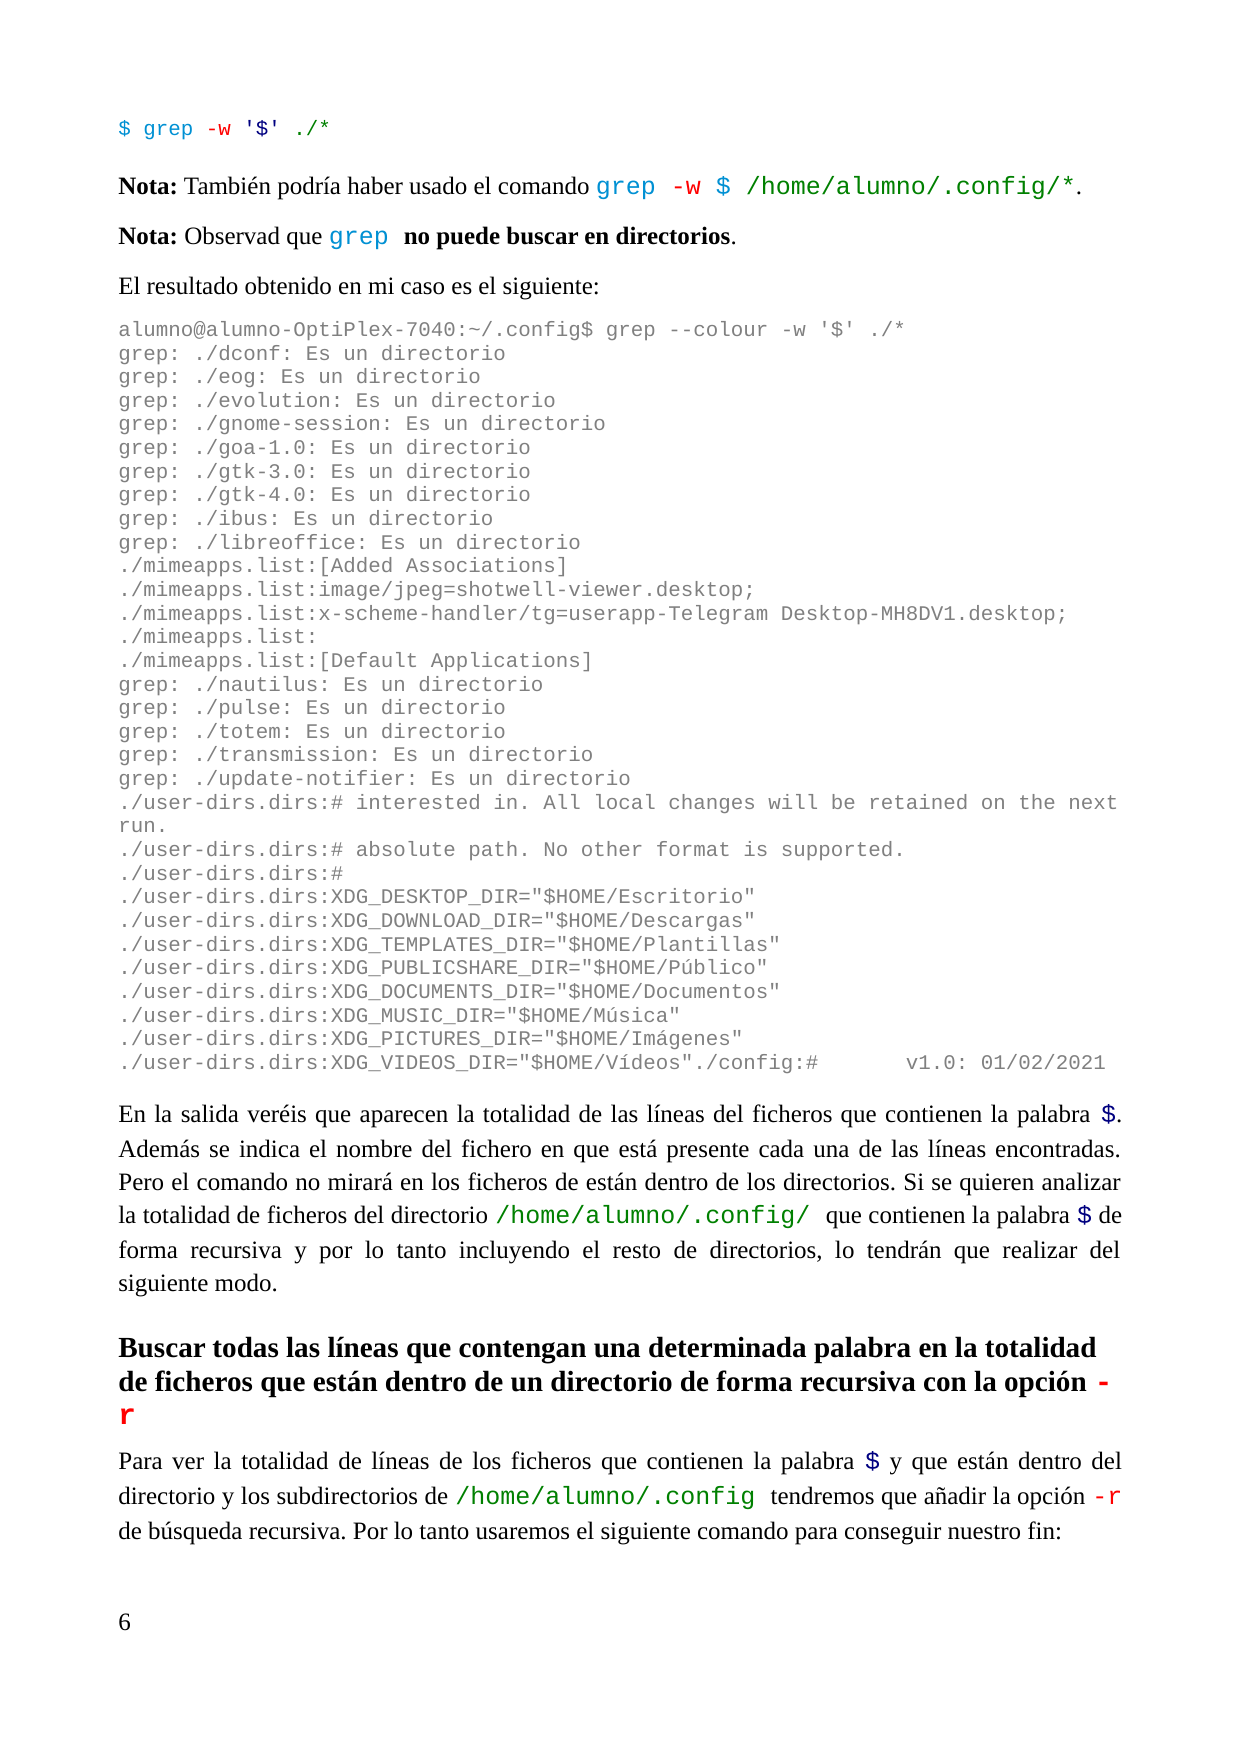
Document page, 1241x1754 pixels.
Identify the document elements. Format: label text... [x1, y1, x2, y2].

text Para ver la totalidad de líneas de los ficheros que contienen la palabra $ y que están dentro del directorio y los subdirectorios de /home/alumno/.config tendremos que añadir la opción -r de búsqueda recursiva. Por lo tanto usaremos el siguiente comando para conseguir nuestro fin: [118, 1446, 1122, 1545]
text ./mimeapps.list:[Default Applications] [118, 650, 1122, 673]
text grep: ./goa-1.0: Es un directorio [118, 437, 1122, 461]
text ./mimeapps.list:image/jpeg=shotwell-viewer.desktop; [118, 579, 1122, 603]
subtitle Buscar todas las líneas que contengan una determinada palabra en la totalidad de ficheros que están dentro de un directorio de forma recursiva con la opción -r [118, 1331, 1122, 1433]
text grep: ./eog: Es un directorio [118, 366, 1122, 390]
text ./user-dirs.dirs:XDG_VIDEOS_DIR="$HOME/Vídeos"./config:# v1.0: 01/02/2021 [118, 1052, 1122, 1076]
text $ grep -w '$' ./* [118, 118, 1122, 142]
text En la salida veréis que aparecen la totalidad de las líneas del ficheros que contienen la palabra $. Además se indica el nombre del fichero en que está presente cada una de las líneas encontradas. Pero el comando no mirará en los ficheros de están dentro de los directorios. Si se quieren analizar la totalidad de ficheros del directorio /home/alumno/.config/ que contienen la palabra $ de forma recursiva y por lo tanto incluyendo el resto de directorios, lo tendrán que realizar del siguiente modo. [118, 1099, 1122, 1297]
text grep: ./gnome-session: Es un directorio [118, 413, 1122, 437]
text ./user-dirs.dirs:# absolute path. No other format is supported. [118, 839, 1122, 863]
text ./user-dirs.dirs:# [118, 863, 1122, 886]
text grep: ./update-notifier: Es un directorio [118, 768, 1122, 792]
text Nota: También podría haber usado el comando grep -w $ /home/alumno/.config/*. [118, 171, 1122, 202]
text ./user-dirs.dirs:XDG_DOCUMENTS_DIR="$HOME/Documentos" [118, 981, 1122, 1004]
text ./user-dirs.dirs:XDG_PICTURES_DIR="$HOME/Imágenes" [118, 1028, 1122, 1052]
text ./mimeapps.list:[Added Associations] [118, 555, 1122, 579]
text grep: ./totem: Es un directorio [118, 721, 1122, 744]
text ./mimeapps.list:x-scheme-handler/tg=userapp-Telegram Desktop-MH8DV1.desktop; [118, 603, 1122, 626]
text alumno@alumno-OptiPlex-7040:~/.config$ grep --colour -w '$' ./* [118, 319, 1122, 342]
text grep: ./transmission: Es un directorio [118, 744, 1122, 768]
text grep: ./gtk-4.0: Es un directorio [118, 484, 1122, 508]
text ./user-dirs.dirs:XDG_DESKTOP_DIR="$HOME/Escritorio" [118, 886, 1122, 910]
text grep: ./nautilus: Es un directorio [118, 673, 1122, 697]
text grep: ./ibus: Es un directorio [118, 508, 1122, 532]
text grep: ./gtk-3.0: Es un directorio [118, 461, 1122, 484]
text ./user-dirs.dirs:XDG_PUBLICSHARE_DIR="$HOME/Público" [118, 957, 1122, 981]
text grep: ./pulse: Es un directorio [118, 697, 1122, 721]
text ./user-dirs.dirs:XDG_DOWNLOAD_DIR="$HOME/Descargas" [118, 910, 1122, 934]
text ./user-dirs.dirs:XDG_MUSIC_DIR="$HOME/Música" [118, 1004, 1122, 1028]
text ./mimeapps.list: [118, 626, 1122, 650]
text El resultado obtenido en mi caso es el siguiente: [118, 271, 1122, 300]
text ./user-dirs.dirs:XDG_TEMPLATES_DIR="$HOME/Plantillas" [118, 934, 1122, 957]
text ./user-dirs.dirs:# interested in. All local changes will be retained on the next run. [118, 792, 1122, 839]
text grep: ./evolution: Es un directorio [118, 390, 1122, 413]
text Nota: Observad que grep no puede buscar en directorios. [118, 221, 1122, 252]
text grep: ./dconf: Es un directorio [118, 342, 1122, 366]
text grep: ./libreoffice: Es un directorio [118, 532, 1122, 555]
